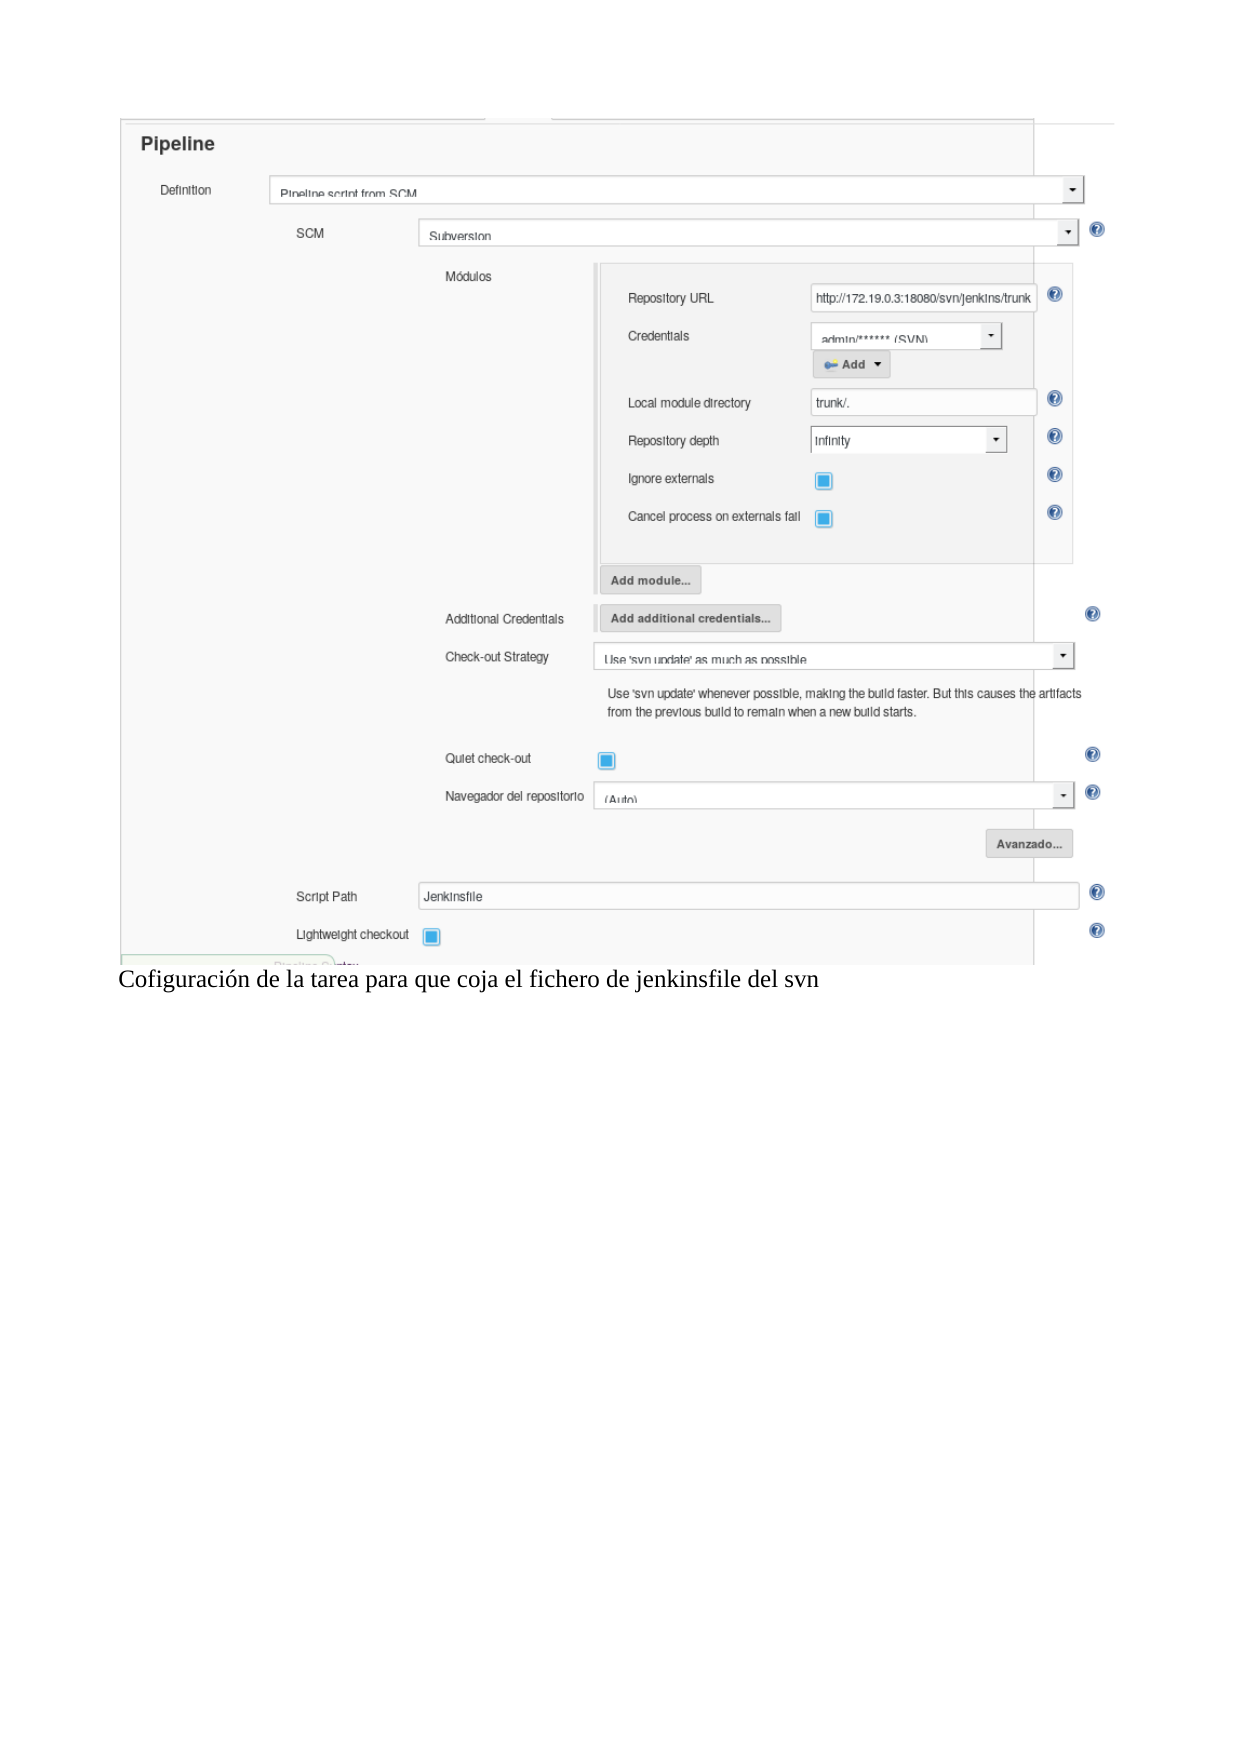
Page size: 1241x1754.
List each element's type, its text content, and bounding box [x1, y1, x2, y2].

picture [118, 118, 1123, 965]
text Cofiguración de la tarea para que coja el fichero de jenkinsfile del svn [118, 965, 1122, 993]
